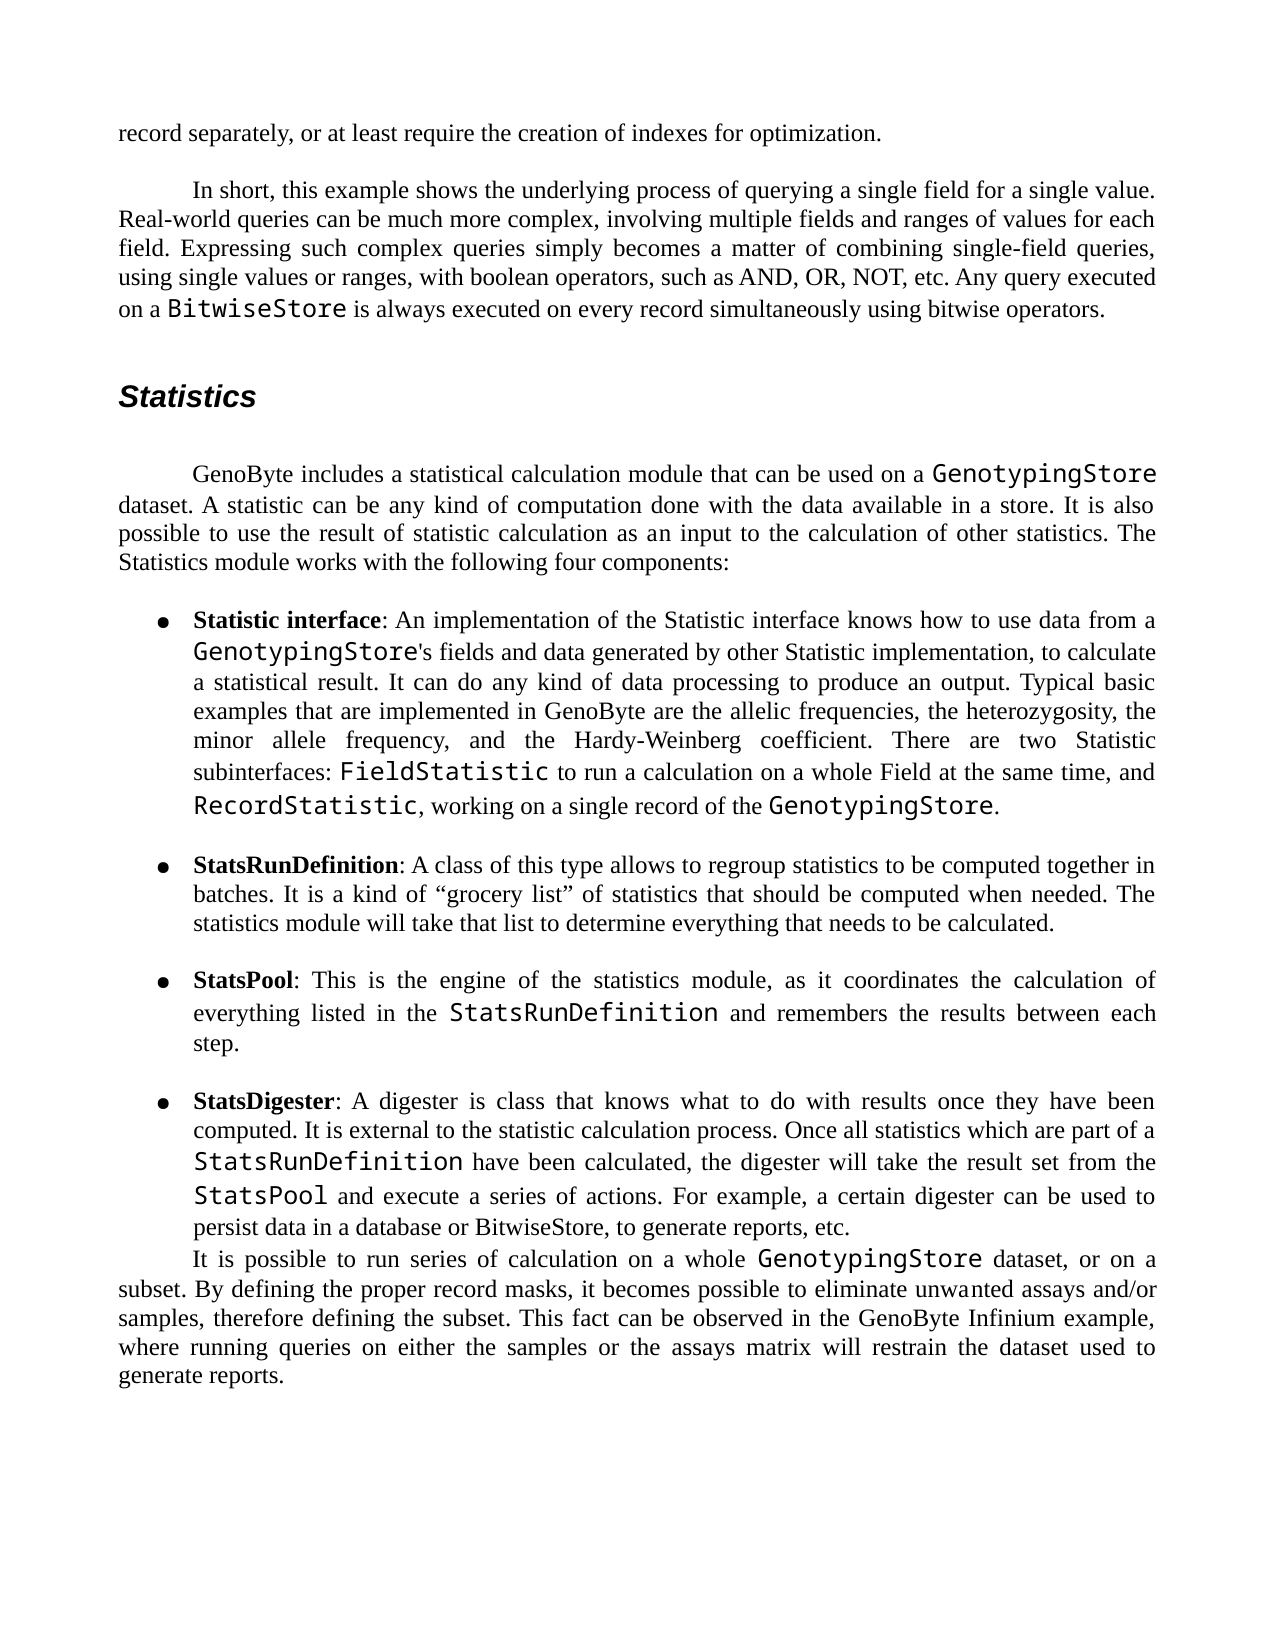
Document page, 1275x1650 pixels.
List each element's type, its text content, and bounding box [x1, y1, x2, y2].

text It is possible to run series of calculation on a whole GenotypingStore dataset, or on a subset. By defining the proper record masks, it becomes possible to eliminate unwanted assays and/or samples, therefore defining the subset. This fact can be observed in the GenoByte Infinium example, where running queries on either the samples or the assays matrix will restrain the dataset used to generate reports. [118, 1240, 1157, 1389]
subtitle Statistics [118, 378, 1157, 414]
list StatsRunDefinition: A class of this type allows to regroup statistics to be computed together in batches. It is a kind of “grocery list” of statistics that should be computed when needed. The statistics module will take that list to determine everything that needs to be calculated. [156, 851, 1157, 937]
list Statistic interface: An implementation of the Statistic interface knows how to use data from a GenotypingStore's fields and data generated by other Statistic implementation, to calculate a statistical result. It can do any kind of data processing to produce an output. Typical basic examples that are implemented in GenoByte are the allelic frequencies, the heterozygosity, the minor allele frequency, and the Hardy-Weinberg coefficient. There are two Statistic subinterfaces: FieldStatistic to run a calculation on a whole Field at the same time, and RecordStatistic, working on a single record of the GenotypingStore. [156, 605, 1157, 822]
text record separately, or at least require the creation of indexes for optimization. [118, 118, 1157, 147]
text GenoByte includes a statistical calculation module that can be used on a GenotypingStore dataset. A statistic can be any kind of computation done with the data available in a store. It is also possible to use the result of statistic calculation as an input to the calculation of other statistics. The Statistics module works with the following four components: [118, 456, 1157, 576]
text In short, this example shows the underlying process of querying a single field for a single value. Real-world queries can be much more complex, involving multiple fields and ranges of values for each field. Expressing such complex queries simply becomes a matter of combining single-field queries, using single values or ranges, with boolean operators, such as AND, OR, NOT, etc. Any query executed on a BitwiseStore is always executed on every record simultaneously using bitwise operators. [118, 176, 1157, 325]
list StatsPool: This is the engine of the statistics module, as it coordinates the calculation of everything listed in the StatsRunDefinition and remembers the results between each step. [156, 966, 1157, 1057]
list StatsDigester: A digester is class that knows what to do with results once they have been computed. It is external to the statistic calculation process. Once all statistics which are part of a StatsRunDefinition have been calculated, the digester will take the result set from the StatsPool and execute a series of actions. For example, a certain digester can be used to persist data in a database or BitwiseStore, to generate reports, etc. [156, 1086, 1157, 1240]
